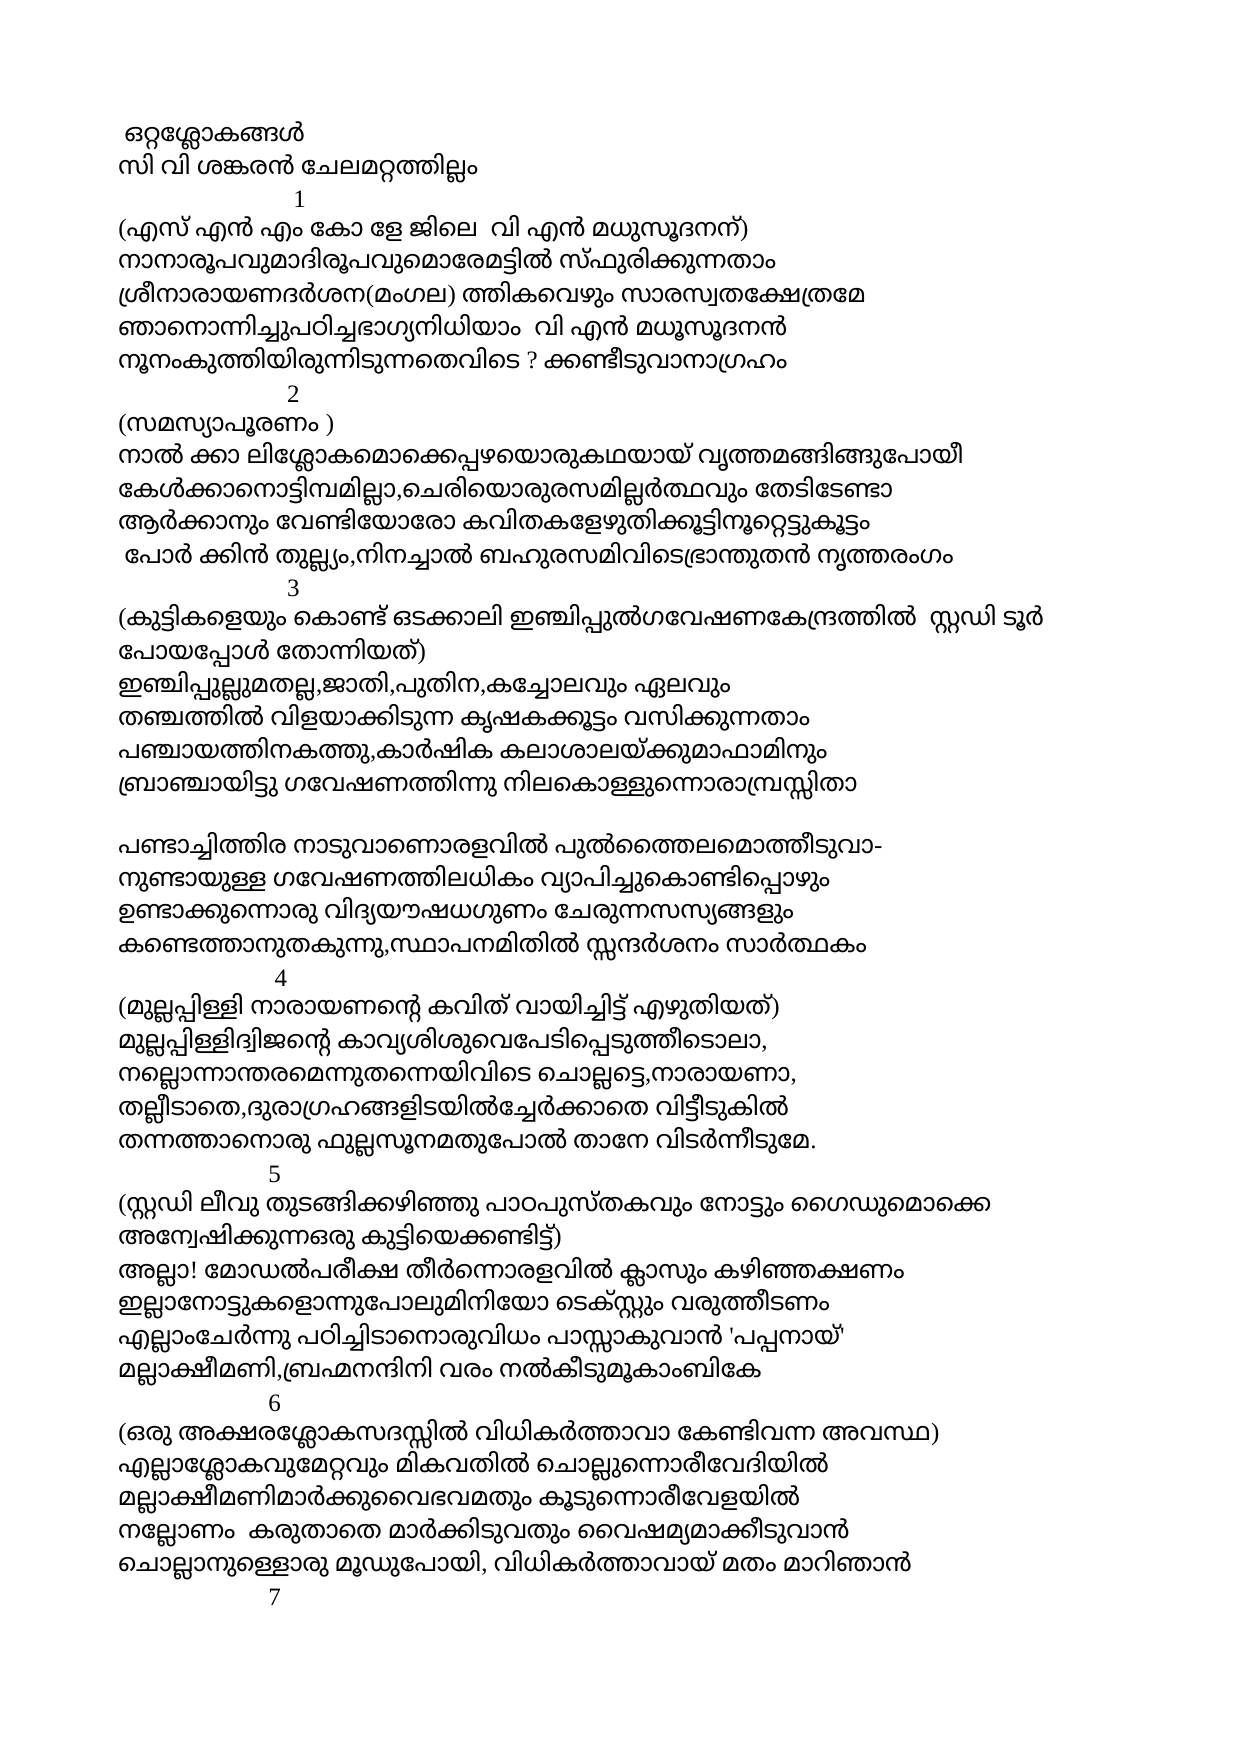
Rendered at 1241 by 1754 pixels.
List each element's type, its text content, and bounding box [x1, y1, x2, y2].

text എല്ലാശ്ലോകവുമേറ്റവും മികവതിൽ ചൊല്ലുന്നൊരീവേദിയിൽ [118, 1450, 1122, 1483]
text പഞ്ചായത്തിനകത്തു,കാർഷിക കലാശാലയ്ക്കുമാഫാമിനും [118, 735, 1122, 769]
text നാനാരൂപവുമാദിരൂപവുമൊരേമട്ടിൽ സ്ഫുരിക്കുന്നതാം [118, 247, 1122, 279]
text നാൽ ക്കാ ലിശ്ലോകമൊക്കെപ്പഴയൊരുകഥയായ് വൃത്തമങ്ങിങ്ങുപോയീ [118, 441, 1122, 474]
text എല്ലാംചേർന്നു പഠിച്ചിടാനൊരുവിധം പാസ്സാകുവാൻ 'പപ്പനായ്' [118, 1321, 1122, 1354]
text 4 [118, 963, 1122, 991]
text (സമസ്യാപൂരണം ) [118, 408, 1122, 441]
text മുല്ലപ്പിള്ളിദ്വിജന്റെ കാവ്യശിശുവെപേടിപ്പെടുത്തീടൊലാ, [118, 1025, 1122, 1058]
text 6 [118, 1388, 1122, 1417]
text ശ്രീനാരായണദർശന(മംഗല) ത്തികവെഴും സാരസ്വതക്ഷേത്രമേ [118, 279, 1122, 313]
text കേൾക്കാനൊട്ടിമ്പമില്ലാ,ചെരിയൊരുരസമില്ലർത്ഥവും തേടിടേണ്ടാ [118, 474, 1122, 507]
text നുണ്ടായുള്ള ഗവേഷണത്തിലധികം വ്യാപിച്ചുകൊണ്ടിപ്പൊഴും [118, 864, 1122, 896]
text 7 [118, 1582, 1122, 1611]
text പോർ ക്കിൻ തുല്ല്യം,നിനച്ചാൽ ബഹുരസമിവിടെഭ്രാന്തുതൻ നൃത്തരംഗം [118, 540, 1122, 573]
text (സ്റ്റഡി ലീവു തുടങ്ങിക്കഴിഞ്ഞു പാഠപുസ്തകവും നോട്ടും ഗൈഡുമൊക്കെ അന്വേഷിക്കുന്നഒരു കുട്ടിയെക്കണ്ടിട്ട്) [118, 1188, 1122, 1255]
text കണ്ടെത്താനുതകുന്നു,സ്ഥാപനമിതിൽ സ്സന്ദർശനം സാർത്ഥകം [118, 929, 1122, 963]
text സി വി ശങ്കരൻ ചേലമറ്റത്തില്ലം [118, 152, 1122, 184]
text 1 [118, 184, 1122, 213]
text നല്ലോണം കരുതാതെ മാർക്കിടുവതും വൈഷമ്യമാക്കീടുവാൻ [118, 1516, 1122, 1548]
text ഒറ്റശ്ലോകങ്ങൾ [118, 118, 1122, 152]
text തല്ലീടാതെ,ദുരാഗ്രഹങ്ങളിടയിൽച്ചേർക്കാതെ വിട്ടീടുകിൽ [118, 1092, 1122, 1126]
text (കുട്ടികളെയും കൊണ്ട് ഒടക്കാലി ഇഞ്ചിപ്പുൽഗവേഷണകേന്ദ്രത്തിൽ സ്റ്റഡി ടൂർ പോയപ്പോൾ തോന്നിയത്) [118, 602, 1122, 669]
text തഞ്ചത്തിൽ വിളയാക്കിടുന്ന കൃഷകക്കൂട്ടം വസിക്കുന്നതാം [118, 703, 1122, 735]
text (മുല്ലപ്പിള്ളി നാരായണന്റെ കവിത് വായിച്ചിട്ട് എഴുതിയത്) [118, 991, 1122, 1025]
text ഉണ്ടാക്കുന്നൊരു വിദ്യയൗഷധഗുണം ചേരുന്നസസ്യങ്ങളും [118, 896, 1122, 929]
text ഞാനൊന്നിച്ചുപഠിച്ചഭാഗ്യനിധിയാം വി എൻ മധൂസൂദനൻ [118, 313, 1122, 345]
text (എസ് എൻ എം കോ ളേ ജിലെ വി എൻ മധുസൂദനന്) [118, 213, 1122, 247]
text 2 [118, 379, 1122, 408]
text അല്ലാ! മോഡൽപരീക്ഷ തീർന്നൊരളവിൽ ക്ലാസും കഴിഞ്ഞക്ഷണം [118, 1255, 1122, 1288]
text (ഒരു അക്ഷരശ്ലോകസദസ്സിൽ വിധികർത്താവാ കേണ്ടിവന്ന അവസ്ഥ) [118, 1417, 1122, 1450]
text പണ്ടാച്ചിത്തിര നാടുവാണൊരളവിൽ പുൽത്തൈലമൊത്തീടുവാ- [118, 830, 1122, 864]
text ബ്രാഞ്ചായിട്ടു ഗവേഷണത്തിന്നു നിലകൊള്ളുന്നൊരാമ്പ്രസ്സിതാ [118, 769, 1122, 802]
text 3 [118, 573, 1122, 602]
text ഇഞ്ചിപ്പുല്ലുമതല്ല,ജാതി,പുതിന,കച്ചോലവും ഏലവും [118, 669, 1122, 703]
text ചൊല്ലാനുള്ളൊരു മൂഡുപോയി, വിധികർത്താവായ് മതം മാറിഞാൻ [118, 1548, 1122, 1582]
text നല്ലൊന്നാന്തരമെന്നുതന്നെയിവിടെ ചൊല്ലട്ടെ,നാരായണാ, [118, 1058, 1122, 1092]
text തന്നത്താനൊരു ഫുല്ലസൂനമതുപോൽ താനേ വിടർന്നീടുമേ. [118, 1126, 1122, 1159]
text ആർക്കാനും വേണ്ടിയോരോ കവിതകളേഴുതിക്കൂട്ടിനൂറ്റെട്ടുകൂട്ടം [118, 507, 1122, 540]
text മല്ലാക്ഷീമണി,ബ്രഹ്മനന്ദിനി വരം നൽകീടുമൂകാംബികേ [118, 1354, 1122, 1388]
text ഇല്ലാനോട്ടുകളൊന്നുപോലുമിനിയോ ടെക്സ്റ്റും വരുത്തീടണം [118, 1288, 1122, 1321]
text മല്ലാക്ഷീമണിമാർക്കുവൈഭവമതും കൂടുന്നൊരീവേളയിൽ [118, 1483, 1122, 1516]
text നൂനംകുത്തിയിരുന്നിടുന്നതെവിടെ ​? ക്കണ്ടീടുവാനാഗ്രഹം [118, 345, 1122, 379]
text 5 [118, 1159, 1122, 1188]
